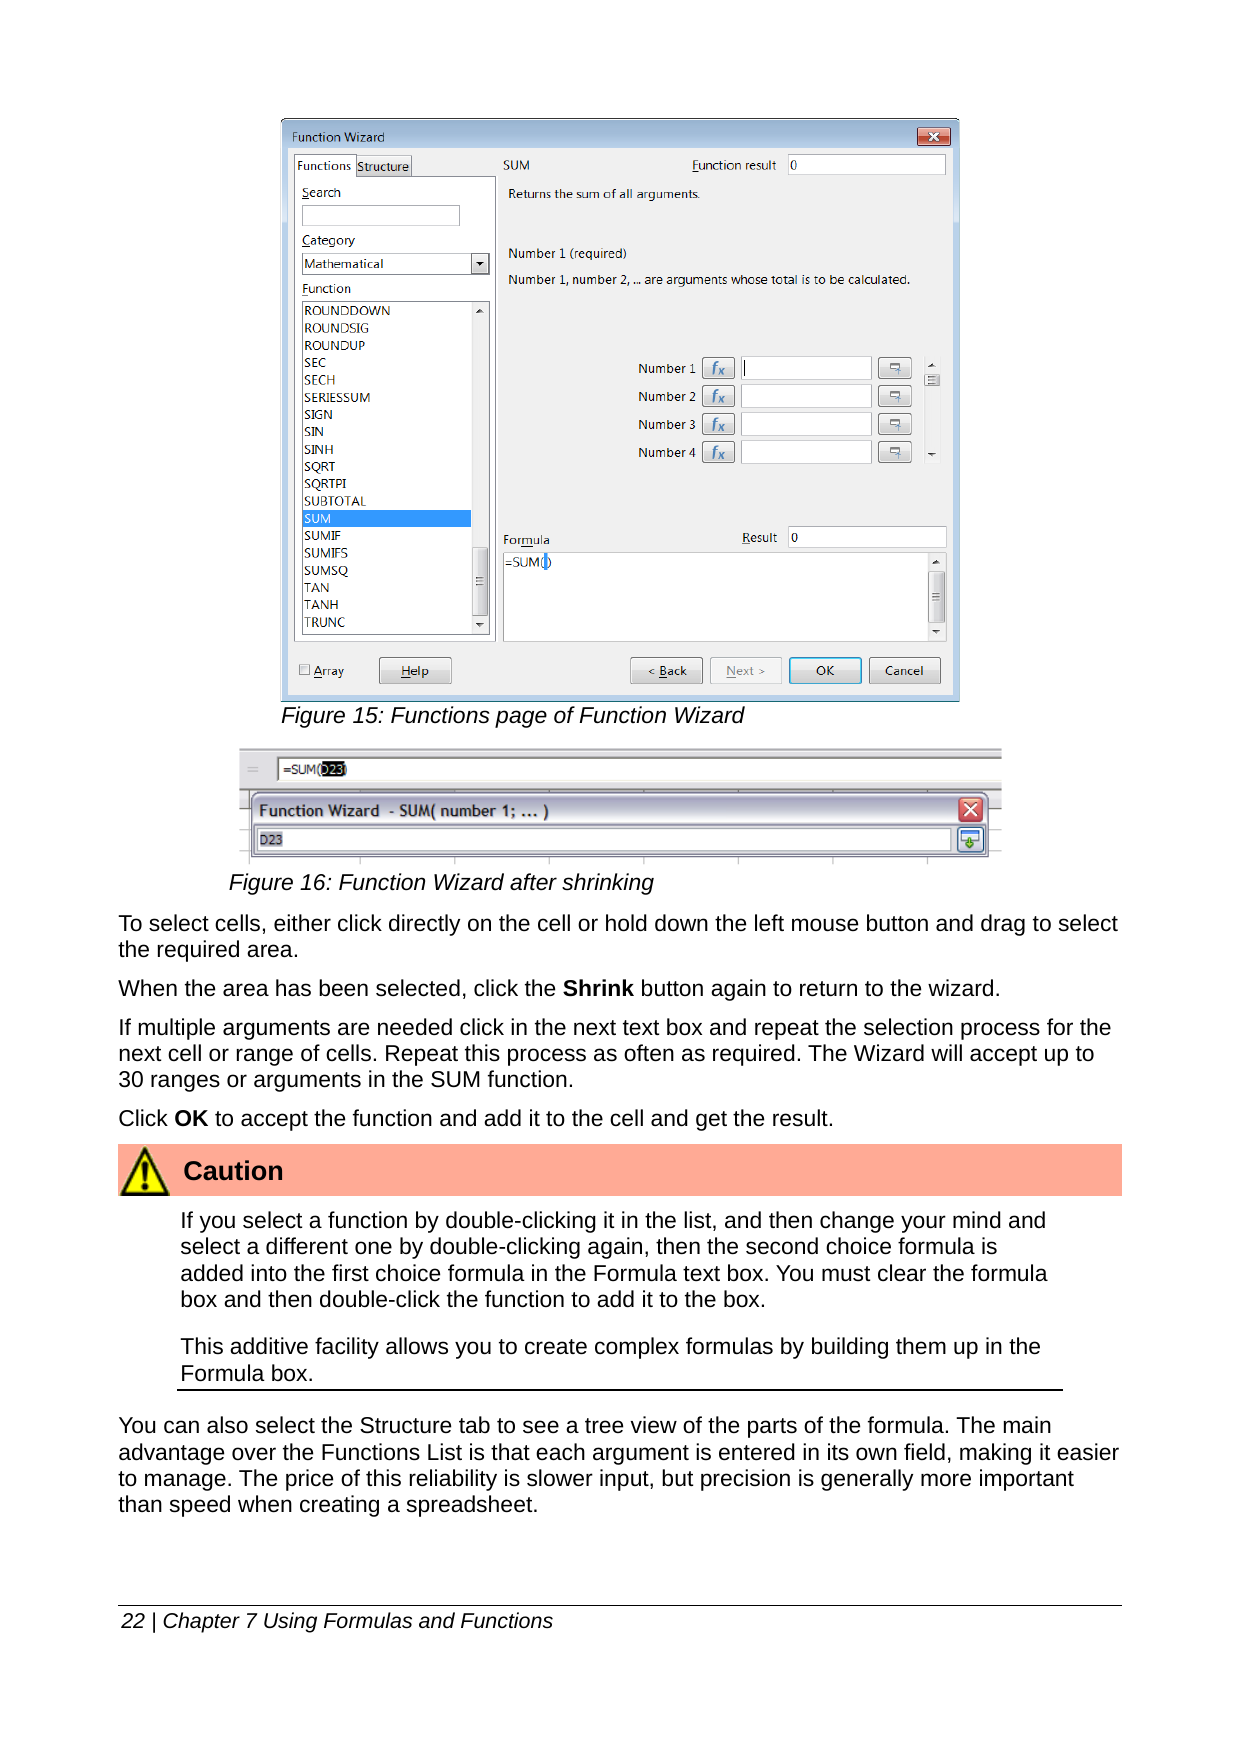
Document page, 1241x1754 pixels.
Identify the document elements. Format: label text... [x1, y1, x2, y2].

text This additive facility allows you to create complex formulas by building them up in the Formula box. [177, 1330, 1063, 1389]
picture [236, 746, 1004, 869]
text When the area has been selected, click the Shrink button again to return to the wizard. [118, 975, 1122, 1001]
text If you select a function by double-clicking it in the list, and then change your mind and select a different one by double-clicking again, then the second choice formula is added into the first choice formula in the Formula text box. You must clear the formula box and then double-click the function to add it to the box. [177, 1204, 1063, 1312]
subtitle Caution [118, 1144, 1122, 1196]
text Figure 15: Functions page of Function Wizard [281, 702, 959, 728]
picture [280, 118, 960, 702]
text Figure 16: Function Wizard after shrinking [229, 746, 1012, 895]
picture [119, 1145, 170, 1196]
text To select cells, either click directly on the cell or hold down the left mouse button and drag to select the required area. [118, 909, 1122, 962]
text Click OK to accept the function and add it to the cell and get the result. [118, 1105, 1122, 1132]
text You can also select the Structure tab to see a tree view of the parts of the formula. The main advantage over the Functions List is that each argument is entered in its own field, making it easier to manage. The price of this reliability is slower input, but precision is generally more important than speed when creating a spreadsheet. [118, 1412, 1122, 1518]
text If multiple arguments are needed click in the next text box and repeat the selection process for the next cell or range of cells. Repeat this process as often as required. The Wizard will accept up to 30 ranges or arguments in the SUM function. [118, 1014, 1122, 1093]
